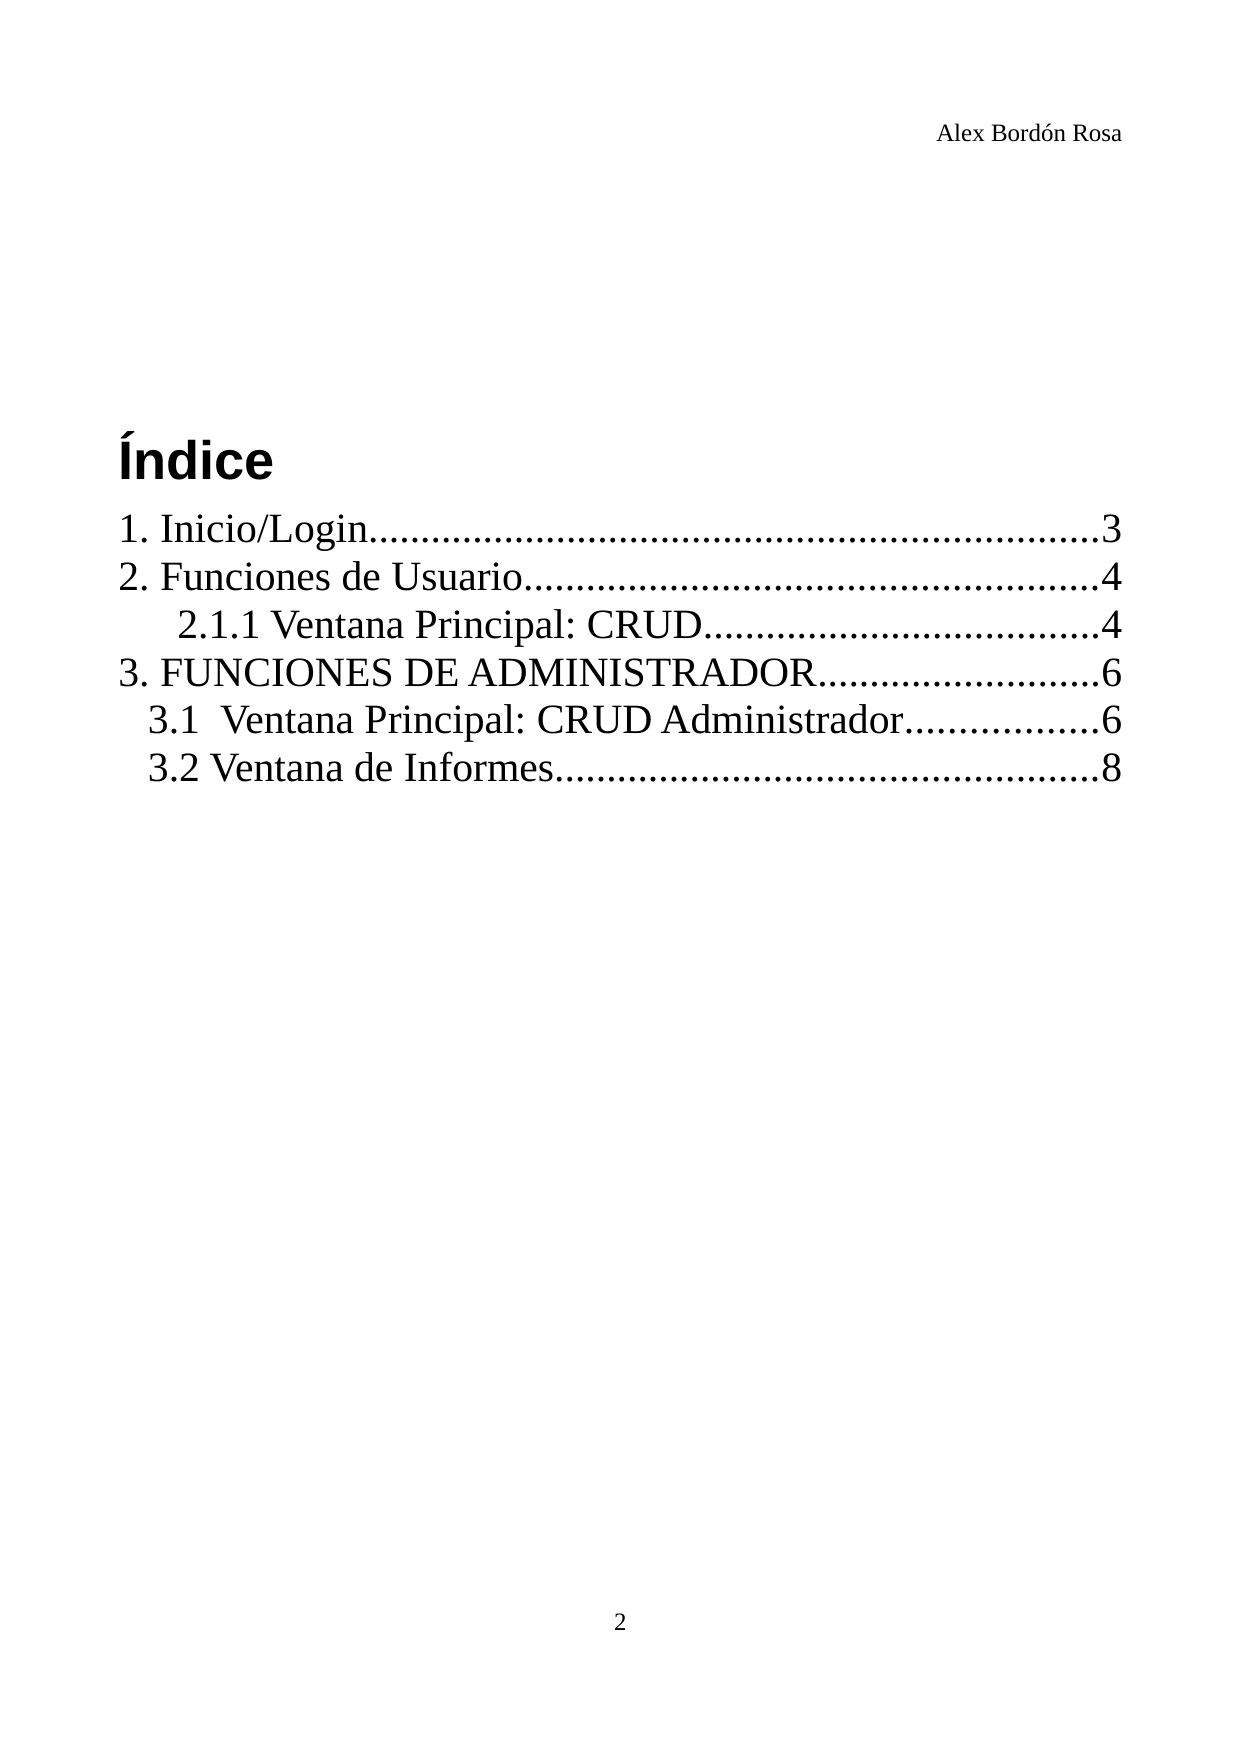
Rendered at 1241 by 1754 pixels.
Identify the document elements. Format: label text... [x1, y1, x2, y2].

text 1. Inicio/Login 3 [118, 503, 1122, 551]
text 2.1.1 Ventana Principal: CRUD 4 [177, 599, 1122, 647]
text 3.2 Ventana de Informes 8 [148, 743, 1122, 791]
text 3. FUNCIONES DE ADMINISTRADOR 6 [118, 647, 1122, 695]
text 3.1 Ventana Principal: CRUD Administrador 6 [148, 695, 1122, 743]
subtitle Índice [118, 428, 1122, 491]
text 2. Funciones de Usuario 4 [118, 551, 1122, 599]
